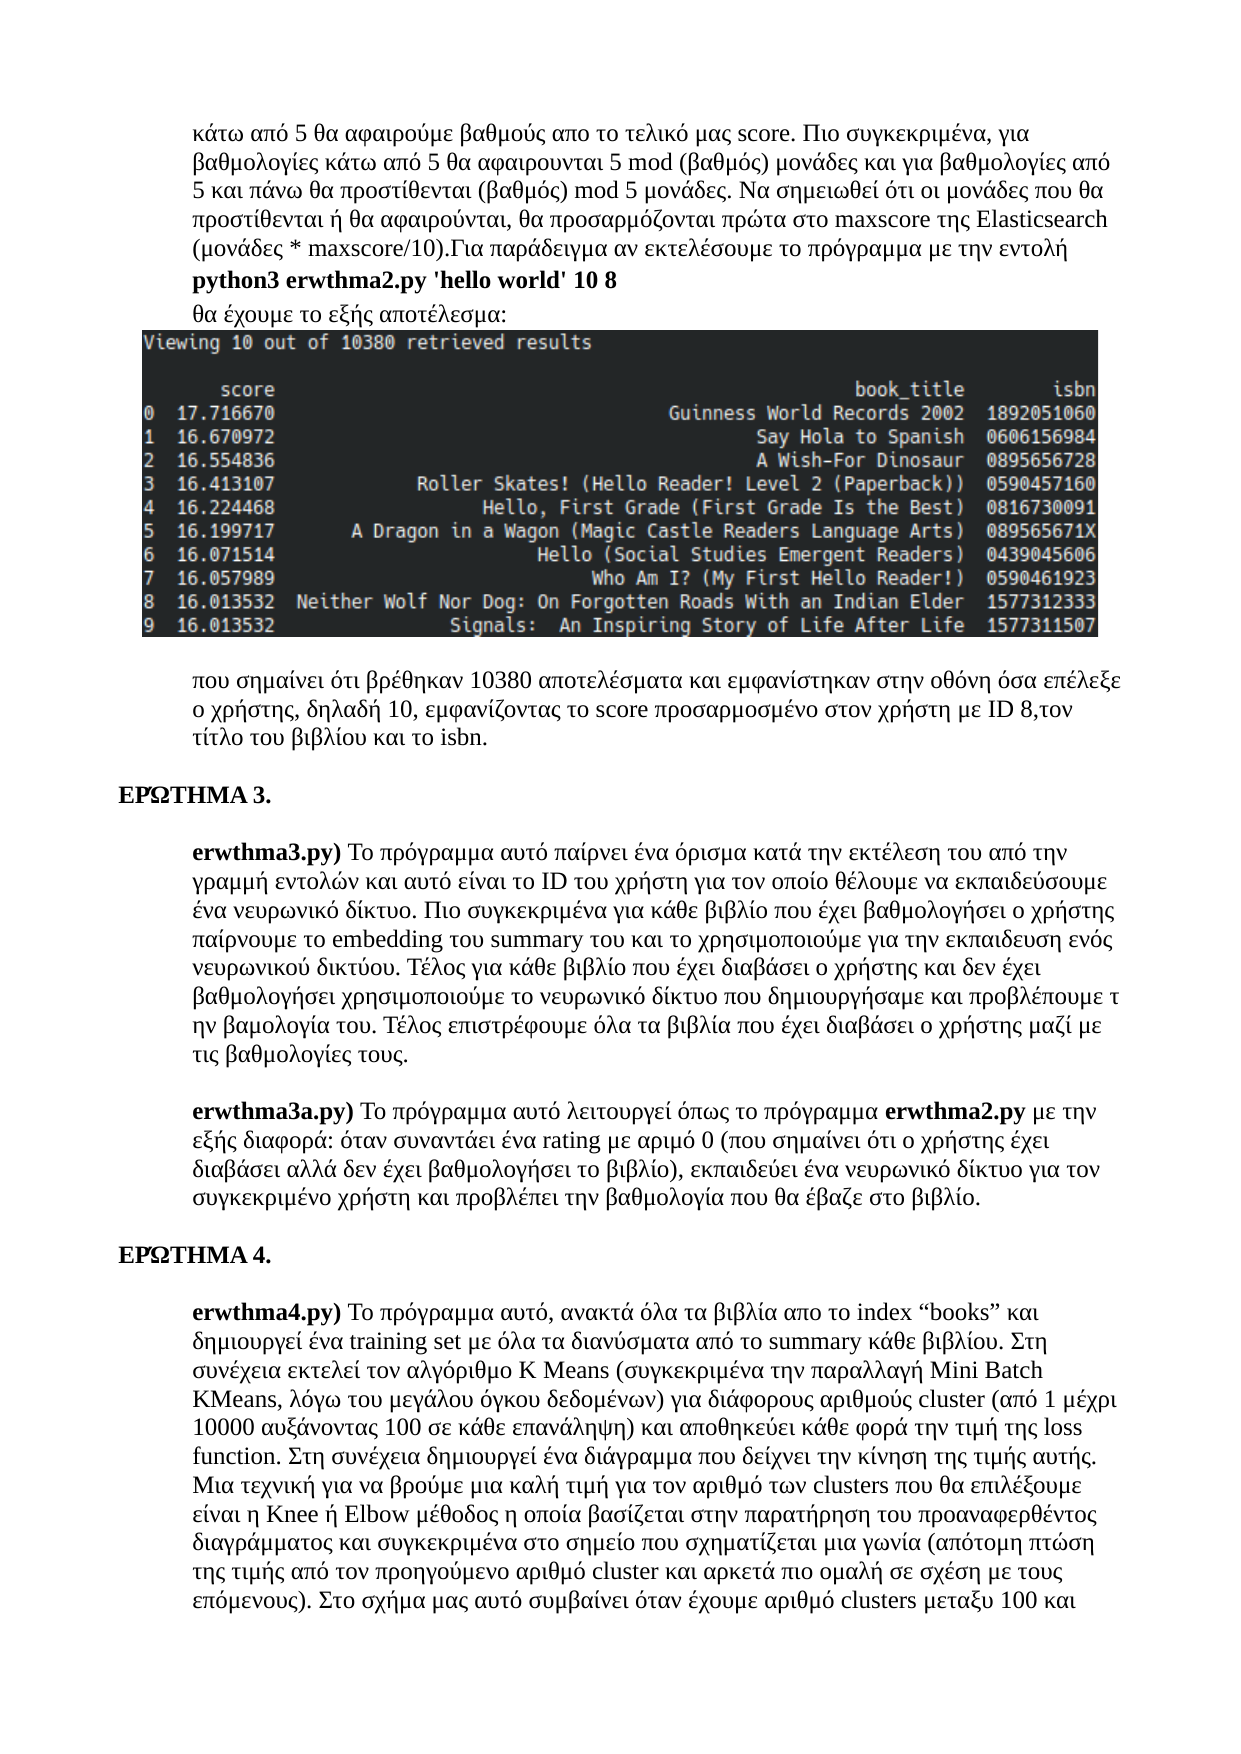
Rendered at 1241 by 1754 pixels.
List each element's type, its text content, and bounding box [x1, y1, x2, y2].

text python3 erwthma2.py 'hello world' 10 8 [118, 262, 1122, 296]
text θα έχουμε το εξής αποτέλεσμα: [118, 296, 1122, 330]
text ΕΡΏΤΗΜΑ 3. [118, 780, 1122, 809]
text erwthma3a.py) Το πρόγραμμα αυτό λειτουργεί όπως το πρόγραμμα erwthma2.py με την εξής διαφορά: όταν συναντάει ένα rating με αριμό 0 (που σημαίνει ότι ο χρήστης έχει διαβάσει αλλά δεν έχει βαθμολογήσει το βιβλίο), εκπαιδεύει ένα νευρωνικό δίκτυο για τον [118, 1096, 1122, 1182]
text που σημαίνει ότι βρέθηκαν 10380 αποτελέσματα και εμφανίστηκαν στην οθόνη όσα επέλεξε ο χρήστης, δηλαδή 10, εμφανίζοντας το score προσαρμοσμένο στον χρήστη με ID 8,τον τίτλο του βιβλίου και το isbn. [118, 665, 1122, 751]
picture [142, 330, 1099, 637]
text erwthma3.py) Το πρόγραμμα αυτό παίρνει ένα όρισμα κατά την εκτέλεση του από την γραμμή εντολών και αυτό είναι το ID του χρήστη για τον οποίο θέλουμε να εκπαιδεύσουμε ένα νευρωνικό δίκτυο. Πιο συγκεκριμένα για κάθε βιβλίο που έχει βαθμολογήσει ο χρήστης παίρνουμε το embedding του summary του και το χρησιμοποιούμε για την εκπαιδευση ενός νευρωνικού δικτύου. Τέλος για κάθε βιβλίο που έχει διαβάσει ο χρήστης και δεν έχει βαθμολογήσει χρησιμοποιούμε το νευρωνικό δίκτυο που δημιουργήσαμε και προβλέπουμε τ ην βαμολογία του. Τέλος επιστρέφουμε όλα τα βιβλία που έχει διαβάσει ο χρήστης μαζί με τις βαθμολογίες τους. [118, 837, 1122, 1067]
text κάτω από 5 θα αφαιρούμε βαθμούς απο το τελικό μας score. Πιο συγκεκριμένα, για βαθμολογίες κάτω από 5 θα αφαιρουνται 5 mod (βαθμός) μονάδες και για βαθμολογίες από 5 και πάνω θα προστίθενται (βαθμός) mod 5 μονάδες. Να σημειωθεί ότι οι μονάδες που θα προστίθενται ή θα αφαιρούνται, θα προσαρμόζονται πρώτα στο maxscore της Elasticsearch (μονάδες * maxscore/10).Για παράδειγμα αν εκτελέσουμε το πρόγραμμα με την εντολή [118, 118, 1122, 262]
text erwthma4.py) Το πρόγραμμα αυτό, ανακτά όλα τα βιβλία απο το index “books” και δημιουργεί ένα training set με όλα τα διανύσματα από το summary κάθε βιβλίου. Στη συνέχεια εκτελεί τον αλγόριθμο K Means (συγκεκριμένα την παραλλαγή Mini Batch KMeans, λόγω του μεγάλου όγκου δεδομένων) για διάφορους αριθμούς cluster (από 1 μέχρι 10000 αυξάνοντας 100 σε κάθε επανάληψη) και αποθηκεύει κάθε φορά την τιμή της loss function. Στη συνέχεια δημιουργεί ένα διάγραμμα που δείχνει την κίνηση της τιμής αυτής. Μια τεχνική για να βρούμε μια καλή τιμή για τον αριθμό των clusters που θα επιλέξουμε είναι η Knee ή Elbow μέθοδος η οποία βασίζεται στην παρατήρηση του προαναφερθέντος διαγράμματος και συγκεκριμένα στο σημείο που σχηματίζεται μια γωνία (απότομη πτώση της τιμής από τον προηγούμενο αριθμό cluster και αρκετά πιο ομαλή σε σχέση με τους επόμενους). Στο σχήμα μας αυτό συμβαίνει όταν έχουμε αριθμό clusters μεταξυ 100 και [118, 1297, 1122, 1614]
text ΕΡΏΤΗΜΑ 4. [118, 1240, 1122, 1269]
text συγκεκριμένο χρήστη και προβλέπει την βαθμολογία που θα έβαζε στο βιβλίο. [118, 1182, 1122, 1211]
